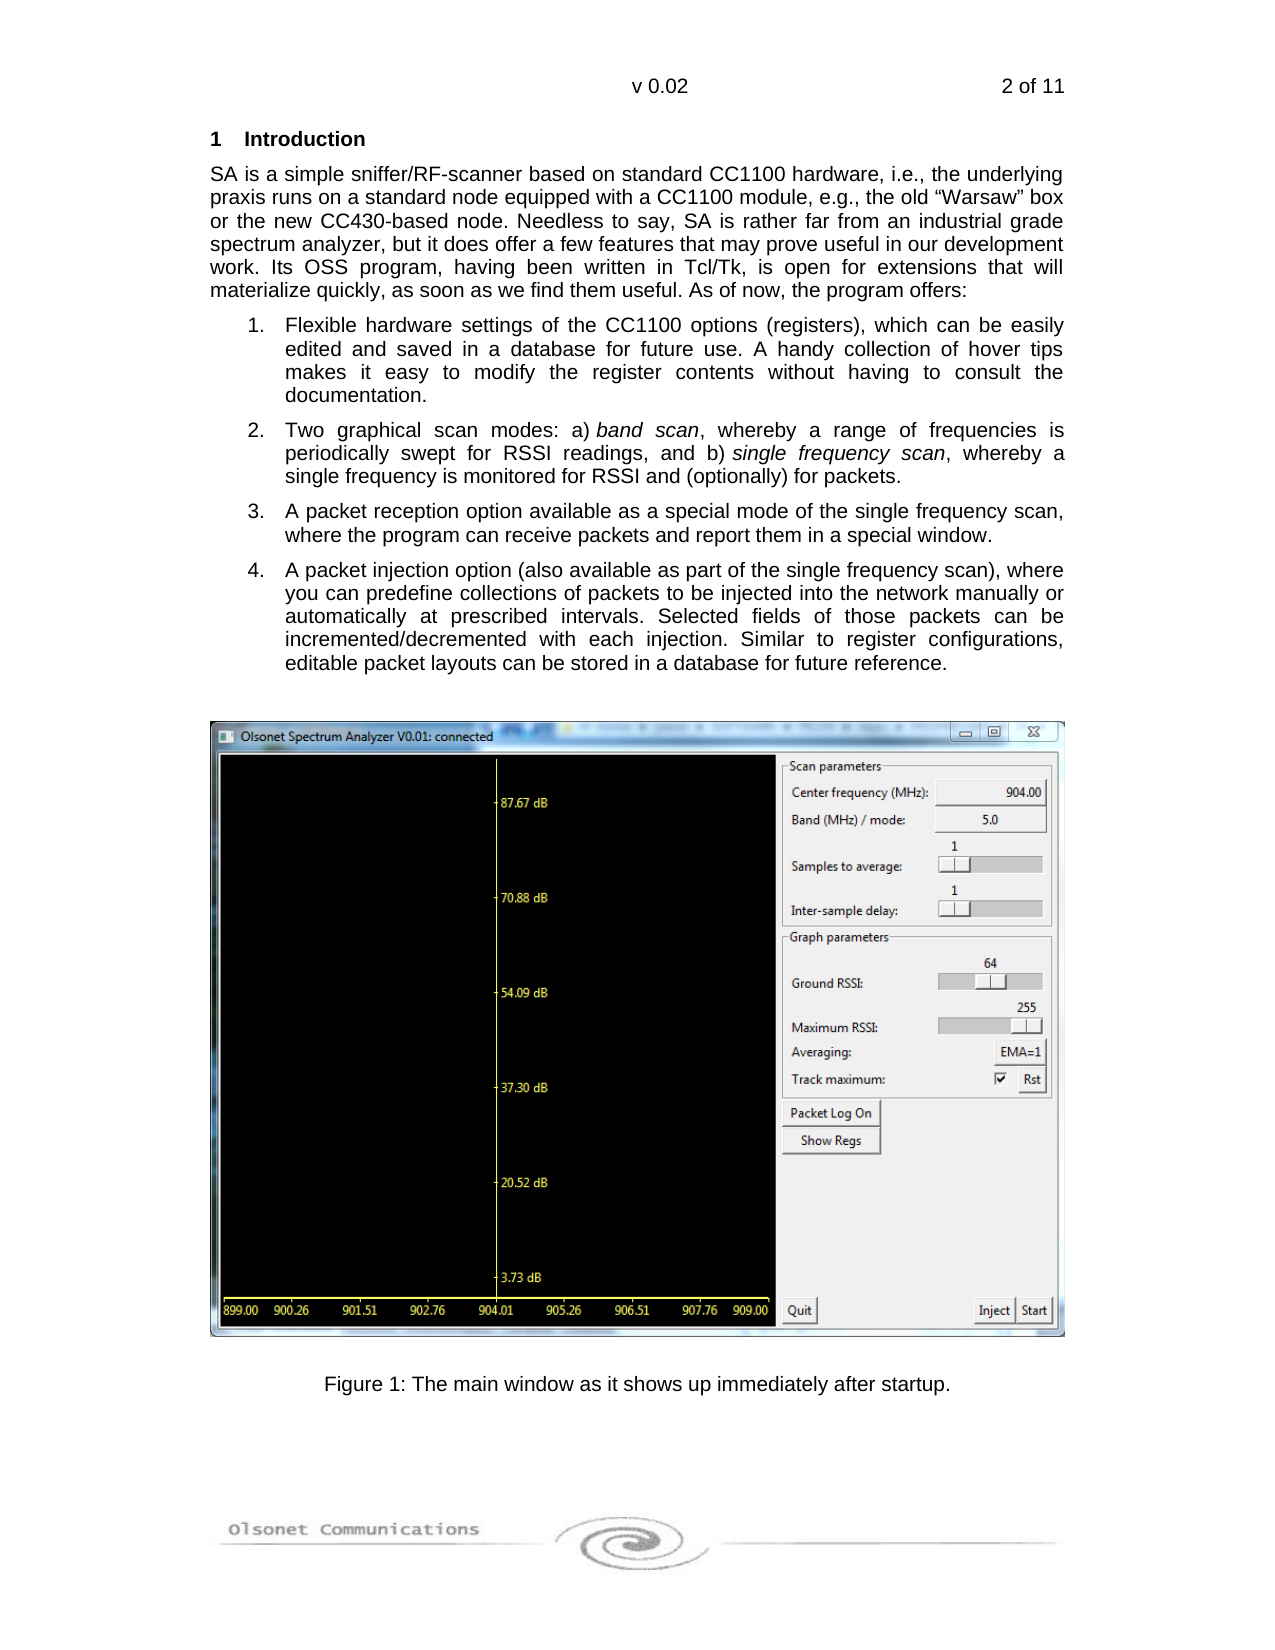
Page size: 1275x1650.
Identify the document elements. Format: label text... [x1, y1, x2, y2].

text SA is a simple sniffer/RF-scanner based on standard CC1100 hardware, i.e., the underlying praxis runs on a standard node equipped with a CC1100 module, e.g., the old “Warsaw” box or the new CC430-based node. Needless to say, SA is rather far from an industrial grade spectrum analyzer, but it does offer a few features that may prove useful in our development work. Its OSS program, having been written in Tcl/Tk, is open for extensions that will materialize quickly, as soon as we find them useful. As of now, the program offers: [210, 163, 1065, 302]
text Figure 1: The main window as it shows up immediately after startup. [210, 1372, 1065, 1396]
subtitle Introduction [210, 128, 1065, 151]
list A packet reception option available as a special mode of the single frequency scan, where the program can receive packets and report them in a special window. [247, 500, 1065, 546]
picture [210, 721, 1065, 1337]
list Two graphical scan modes: a) band scan, whereby a range of frequencies is periodically swept for RSSI readings, and b) single frequency scan, whereby a single frequency is monitored for RSSI and (optionally) for packets. [247, 418, 1065, 488]
list Flexible hardware settings of the CC1100 options (registers), which can be easily edited and saved in a database for future use. A handy collection of hover tips makes it easy to modify the register contents without having to consult the documentation. [247, 314, 1065, 407]
picture [210, 1501, 1065, 1593]
list A packet injection option (also available as part of the single frequency scan), where you can predefine collections of packets to be injected into the network manually or automatically at prescribed intervals. Selected fields of those packets can be incremented/decremented with each injection. Similar to register configurations, editable packet layouts can be stored in a database for future reference. [247, 558, 1065, 674]
